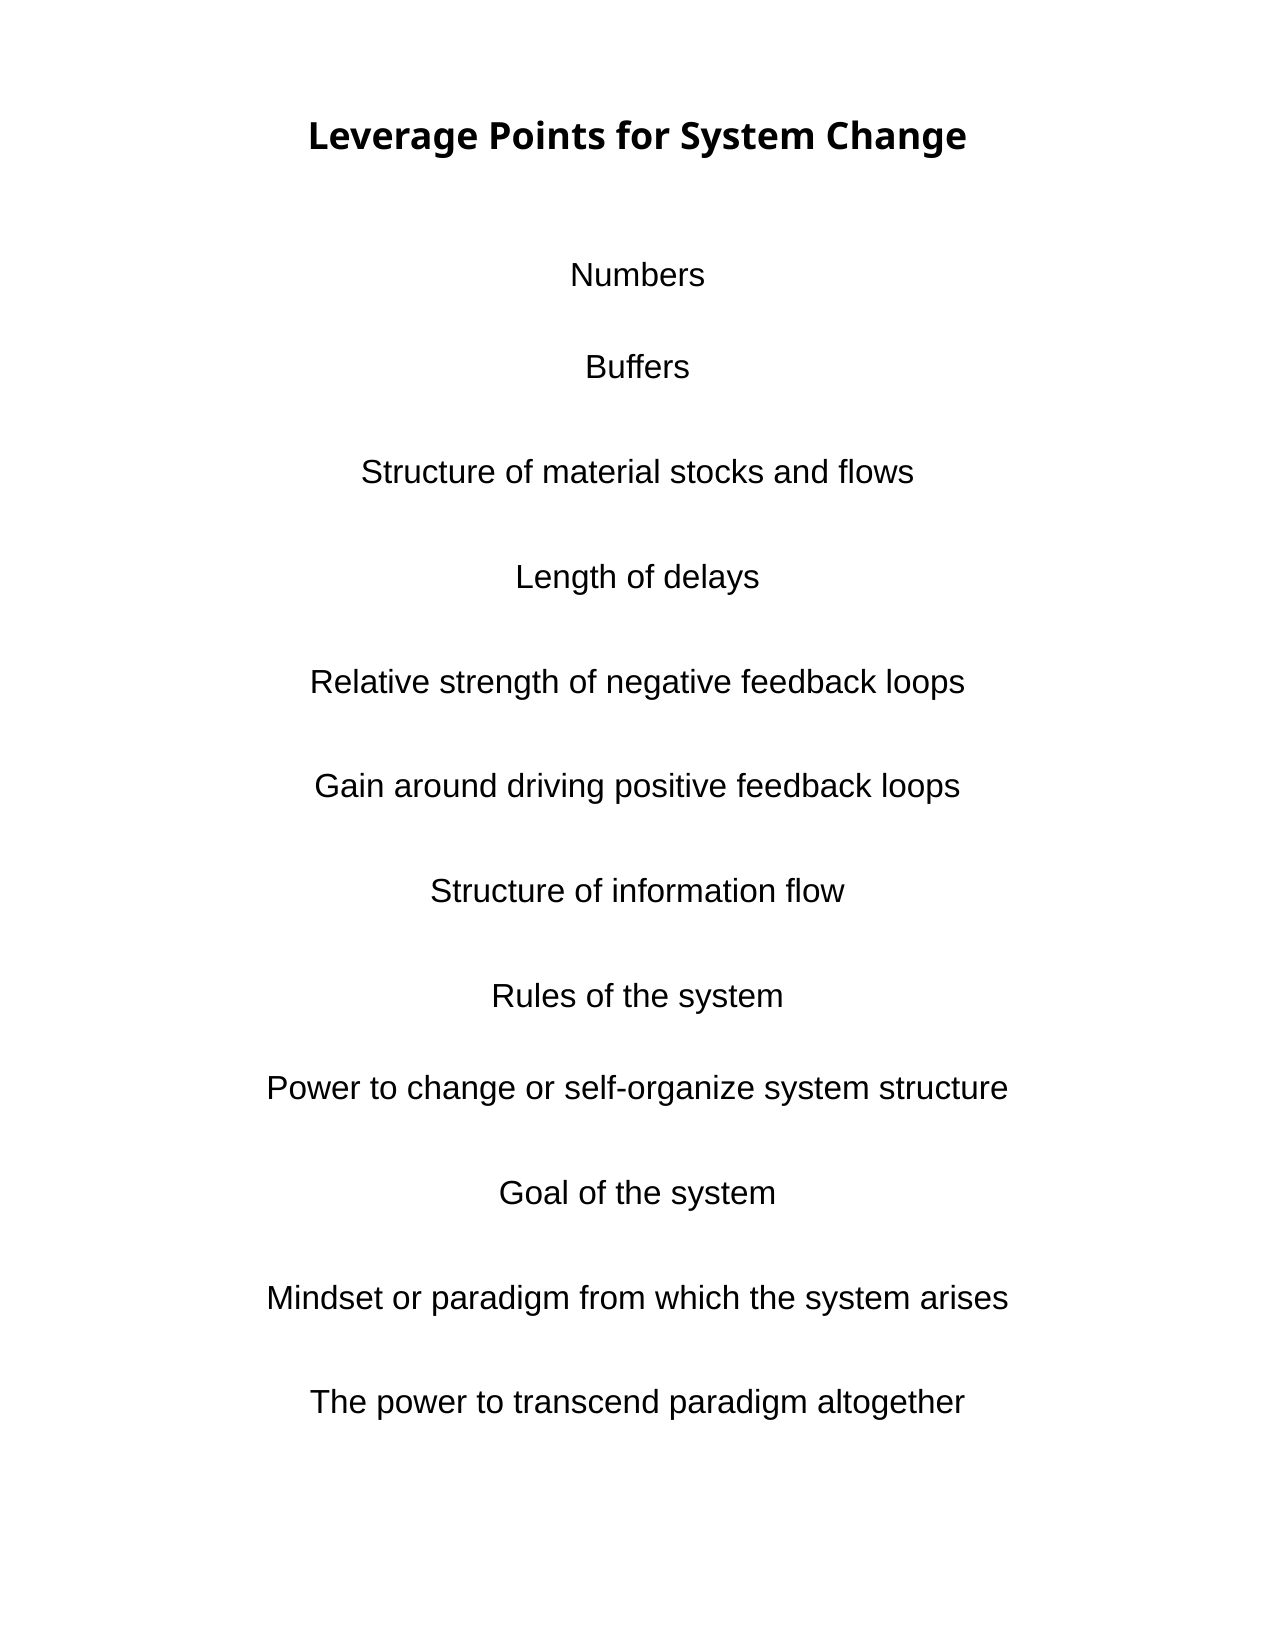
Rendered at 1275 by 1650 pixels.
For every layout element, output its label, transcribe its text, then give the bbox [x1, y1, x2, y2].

subtitle The power to transcend paradigm altogether [118, 1382, 1157, 1421]
subtitle Buffers [118, 348, 1157, 386]
subtitle Rules of the system [118, 976, 1157, 1015]
subtitle Numbers [118, 255, 1157, 294]
title Leverage Points for System Change [118, 109, 1157, 160]
subtitle Length of delays [118, 557, 1157, 595]
subtitle Power to change or self-organize system structure [118, 1068, 1157, 1107]
subtitle Relative strength of negative feedback loops [118, 662, 1157, 700]
subtitle Gain around driving positive feedback loops [118, 766, 1157, 805]
subtitle Goal of the system [118, 1173, 1157, 1212]
subtitle Structure of information flow [118, 871, 1157, 909]
subtitle Mindset or paradigm from which the system arises [118, 1278, 1157, 1316]
subtitle Structure of material stocks and flows [118, 452, 1157, 491]
